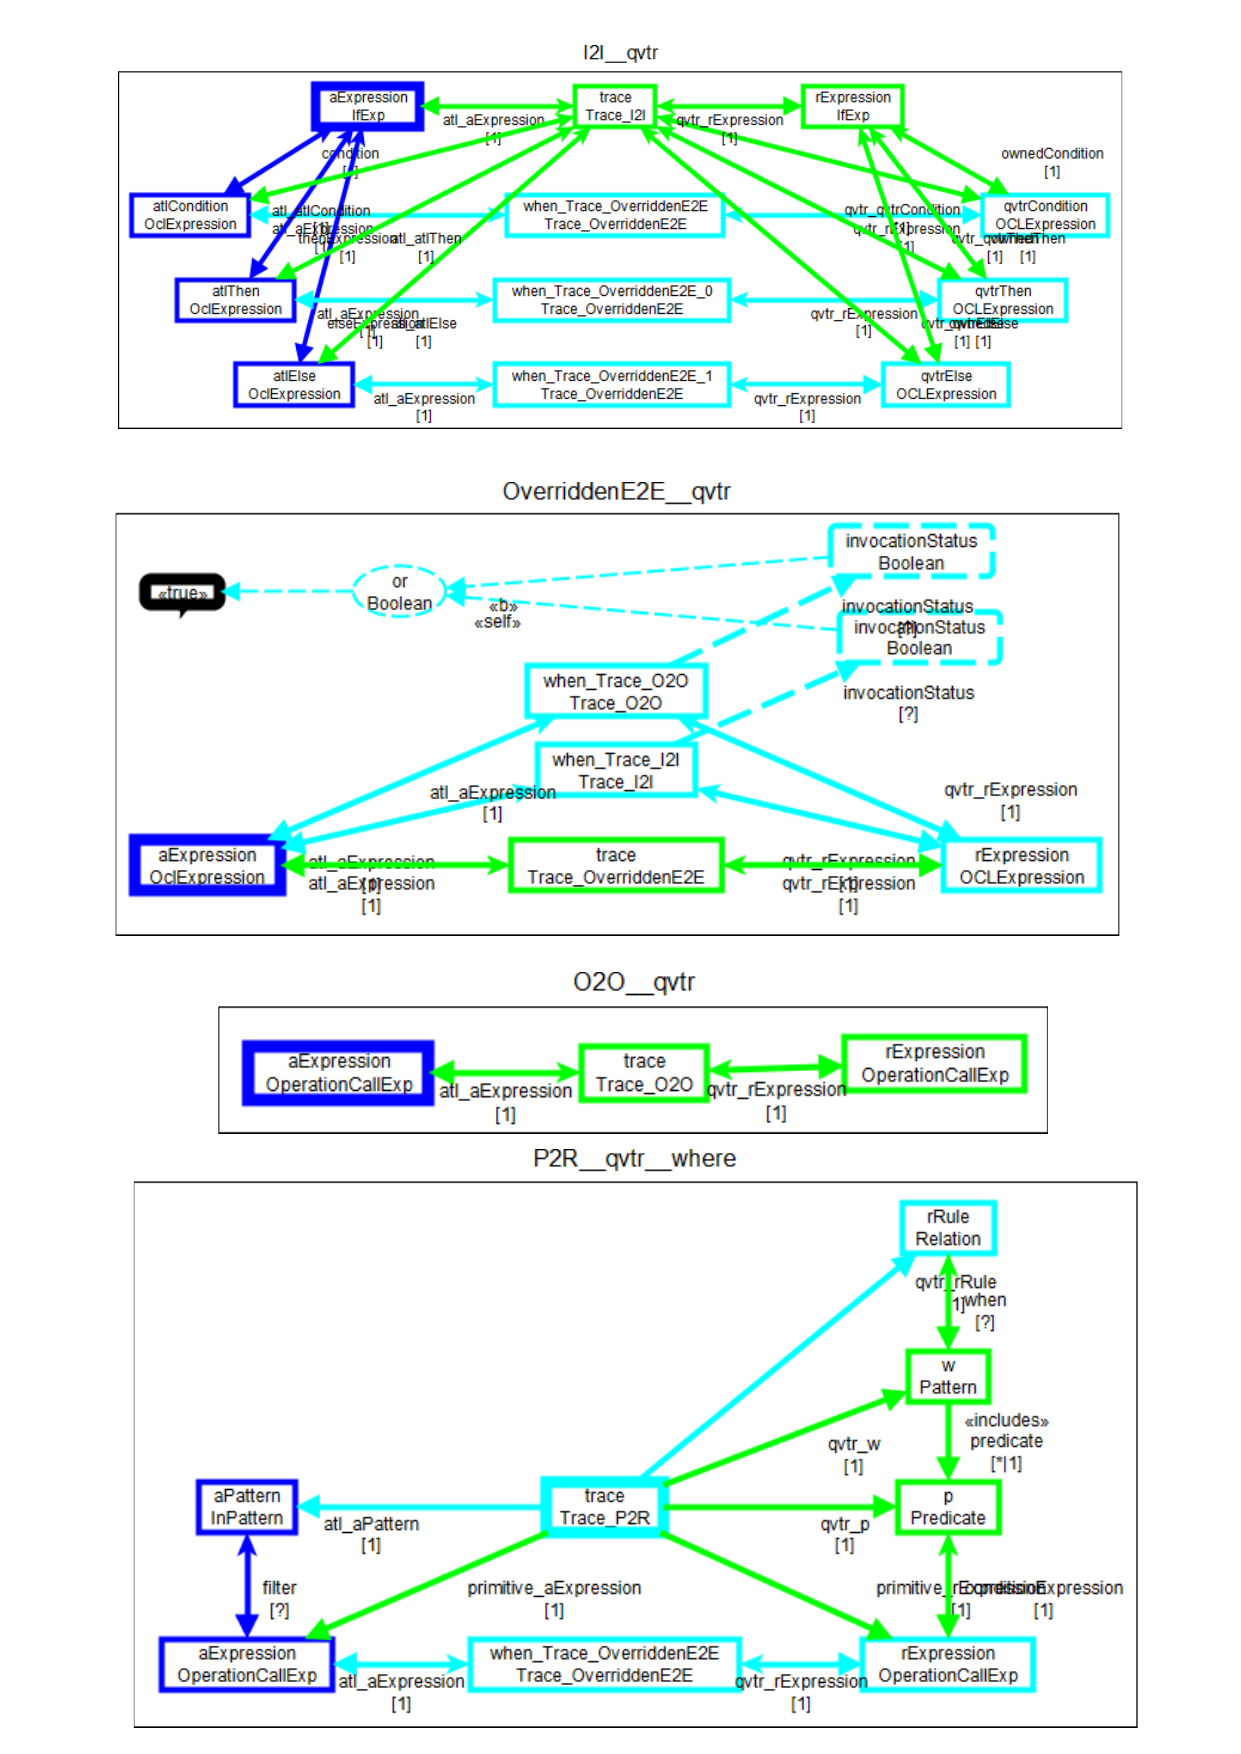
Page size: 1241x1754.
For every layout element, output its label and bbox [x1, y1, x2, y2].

picture [218, 972, 1048, 1134]
picture [118, 45, 1123, 429]
picture [115, 482, 1120, 936]
picture [133, 1149, 1138, 1728]
